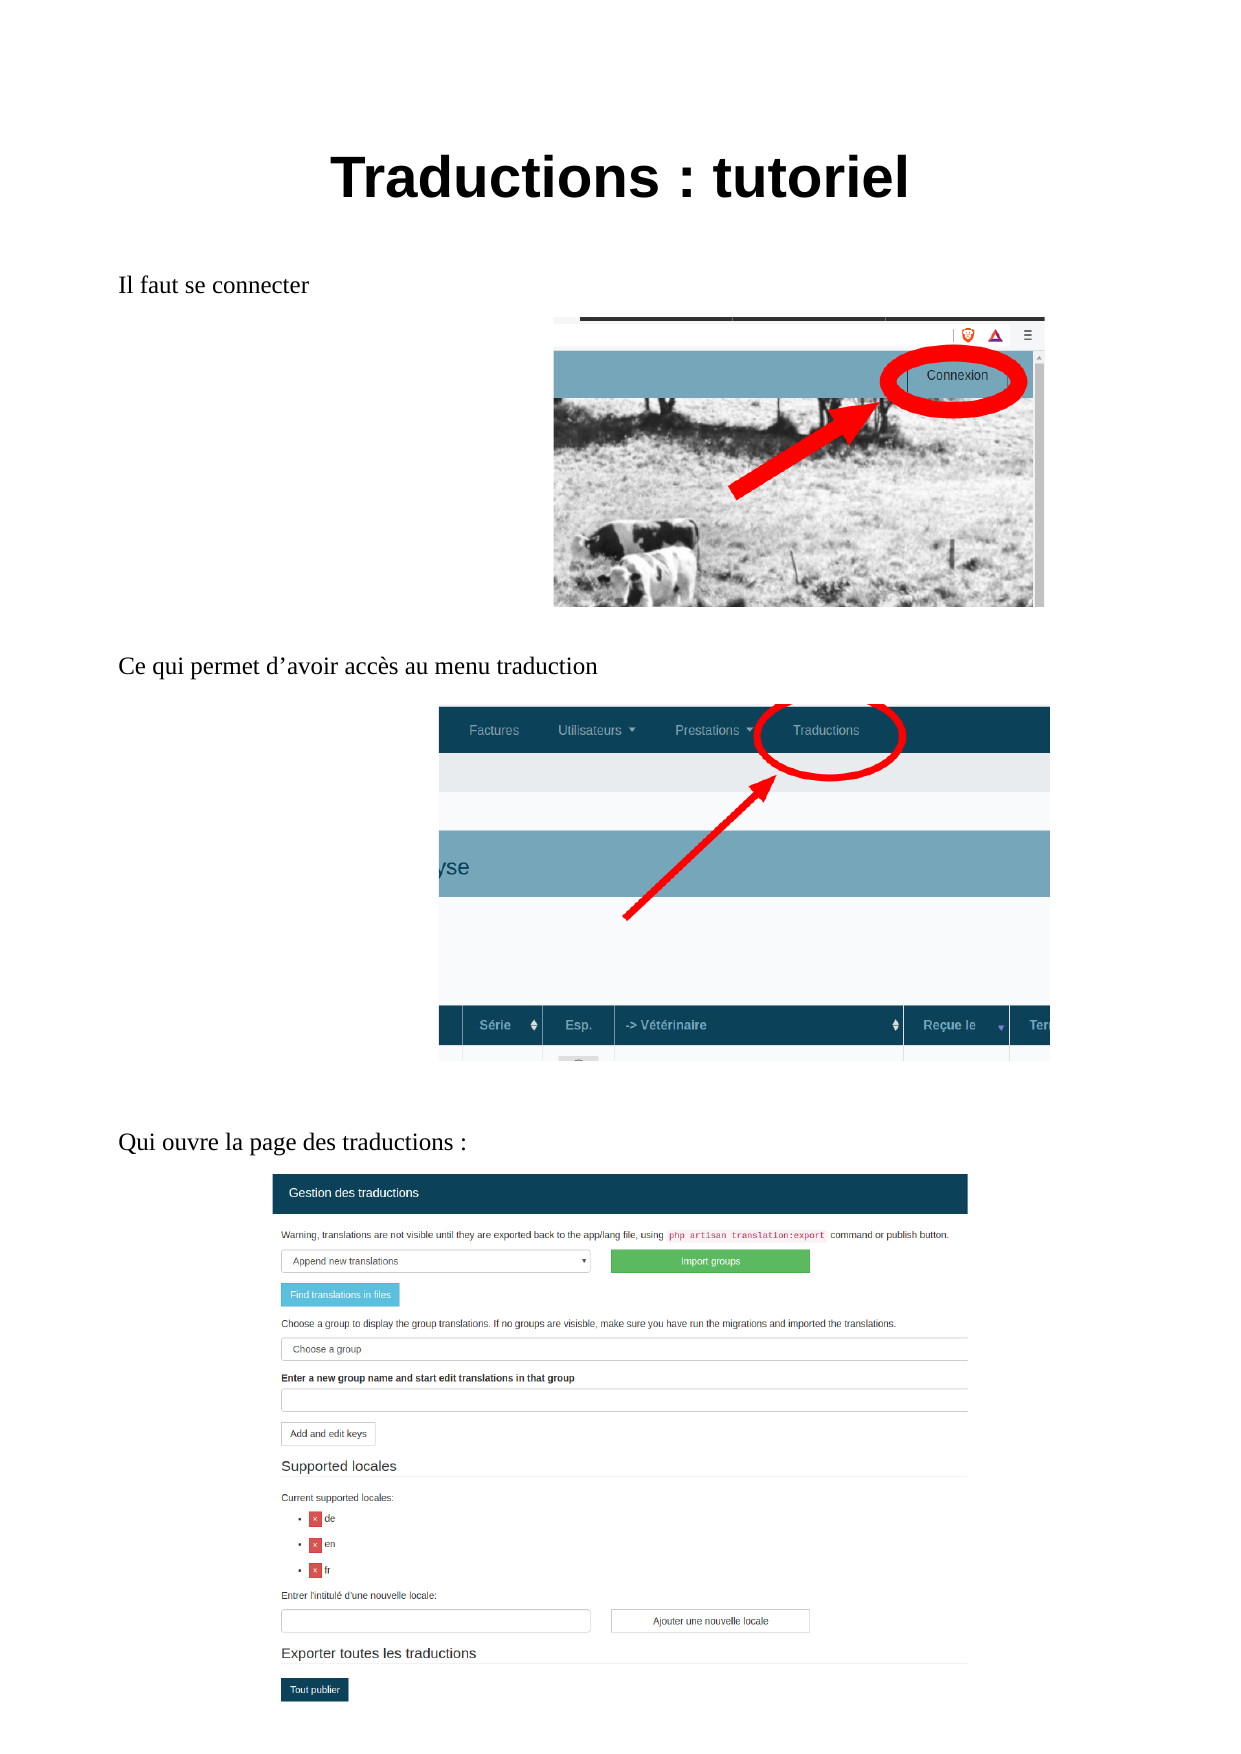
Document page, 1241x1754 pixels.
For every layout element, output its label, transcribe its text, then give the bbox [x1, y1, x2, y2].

picture [553, 317, 1045, 607]
picture [272, 1174, 968, 1719]
text Ce qui permet d’avoir accès au menu traduction [118, 651, 1122, 680]
text Qui ouvre la page des traductions : [118, 1127, 1122, 1156]
picture [438, 704, 1050, 1061]
title Traductions : tutoriel [118, 143, 1122, 210]
text Il faut se connecter [118, 270, 1122, 299]
